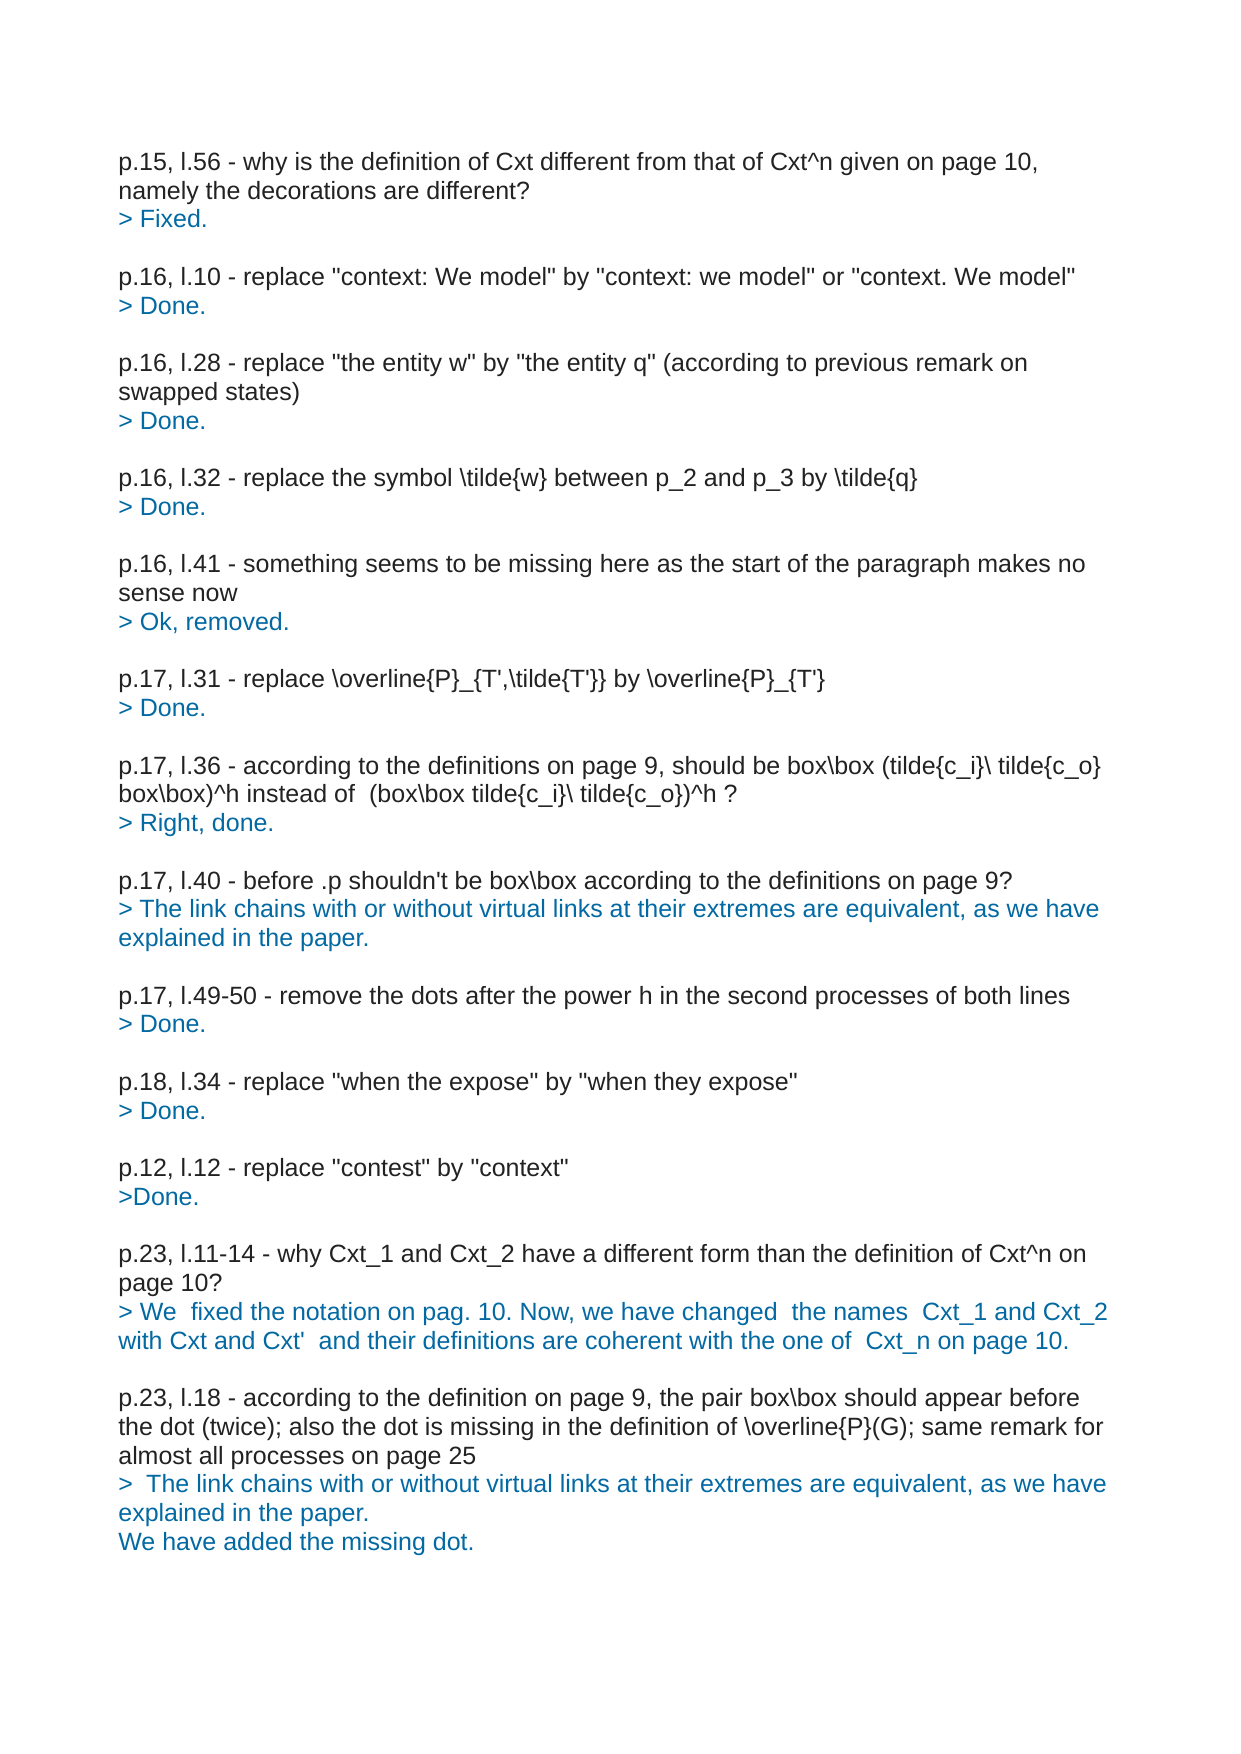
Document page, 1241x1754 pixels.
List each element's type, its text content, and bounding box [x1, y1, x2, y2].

text p.16, l.10 - replace "context: We model" by "context: we model" or "context. We model" > Done. [118, 233, 1122, 319]
text p.16, l.32 - replace the symbol \tilde{w} between p_2 and p_3 by \tilde{q} > Done. [118, 434, 1122, 549]
text > The link chains with or without virtual links at their extremes are equivalent, as we have explained in the paper. [118, 1469, 1122, 1527]
text p.16, l.28 - replace "the entity w" by "the entity q" (according to previous remark on swapped states) [118, 319, 1122, 406]
text > We fixed the notation on pag. 10. Now, we have changed the names Cxt_1 and Cxt_2 with Cxt and Cxt' and their definitions are coherent with the one of Cxt_n on page 10. p.23, l.18 - according to the definition on page 9, the pair box\box should appear before the dot (twice); also the dot is missing in the definition of \overline{P}(G); same remark for almost all processes on page 25 [118, 1297, 1122, 1469]
text > The link chains with or without virtual links at their extremes are equivalent, as we have explained in the paper. p.17, l.49-50 - remove the dots after the power h in the second processes of both lines > Done. [118, 894, 1122, 1038]
text > Done. [118, 406, 1122, 434]
text p.17, l.36 - according to the definitions on page 9, should be box\box (tilde{c_i}\ tilde{c_o} box\box)^h instead of (box\box tilde{c_i}\ tilde{c_o})^h ? [118, 722, 1122, 808]
text p.12, l.12 - replace "contest" by "context" [118, 1124, 1122, 1182]
text We have added the missing dot. [118, 1527, 1122, 1556]
text p.17, l.31 - replace \overline{P}_{T',\tilde{T'}} by \overline{P}_{T'} [118, 636, 1122, 693]
text > Right, done. p.17, l.40 - before .p shouldn't be box\box according to the definitions on page 9? [118, 808, 1122, 894]
text p.16, l.41 - something seems to be missing here as the start of the paragraph makes no sense now > Ok, removed. [118, 549, 1122, 636]
text >Done. p.23, l.11-14 - why Cxt_1 and Cxt_2 have a different form than the definition of Cxt^n on page 10? [118, 1182, 1122, 1297]
text > Done. [118, 693, 1122, 722]
text p.15, l.56 - why is the definition of Cxt different from that of Cxt^n given on page 10, namely the decorations are different? > Fixed. [118, 147, 1122, 233]
text p.18, l.34 - replace "when the expose" by "when they expose" > Done. [118, 1038, 1122, 1124]
